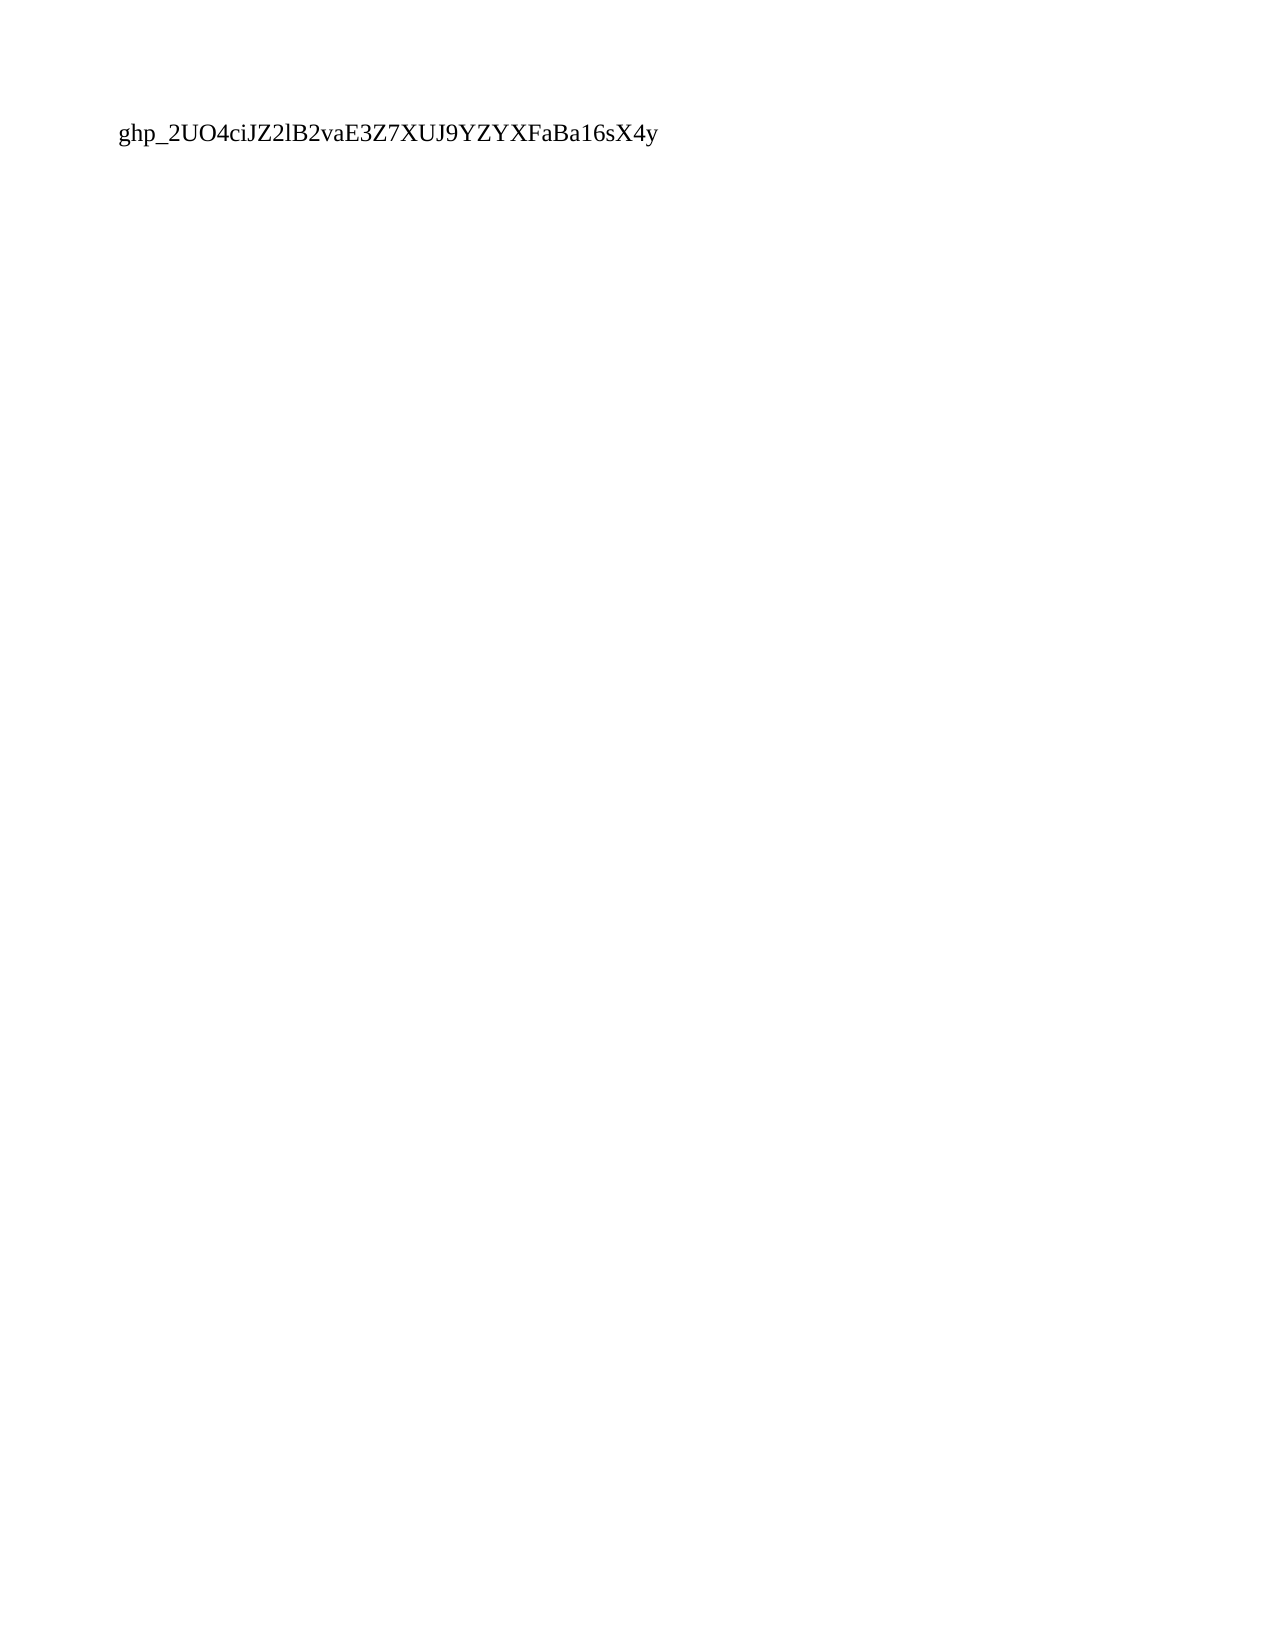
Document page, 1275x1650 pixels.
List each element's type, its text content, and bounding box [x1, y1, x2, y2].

text 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 [118, 118, 1157, 147]
